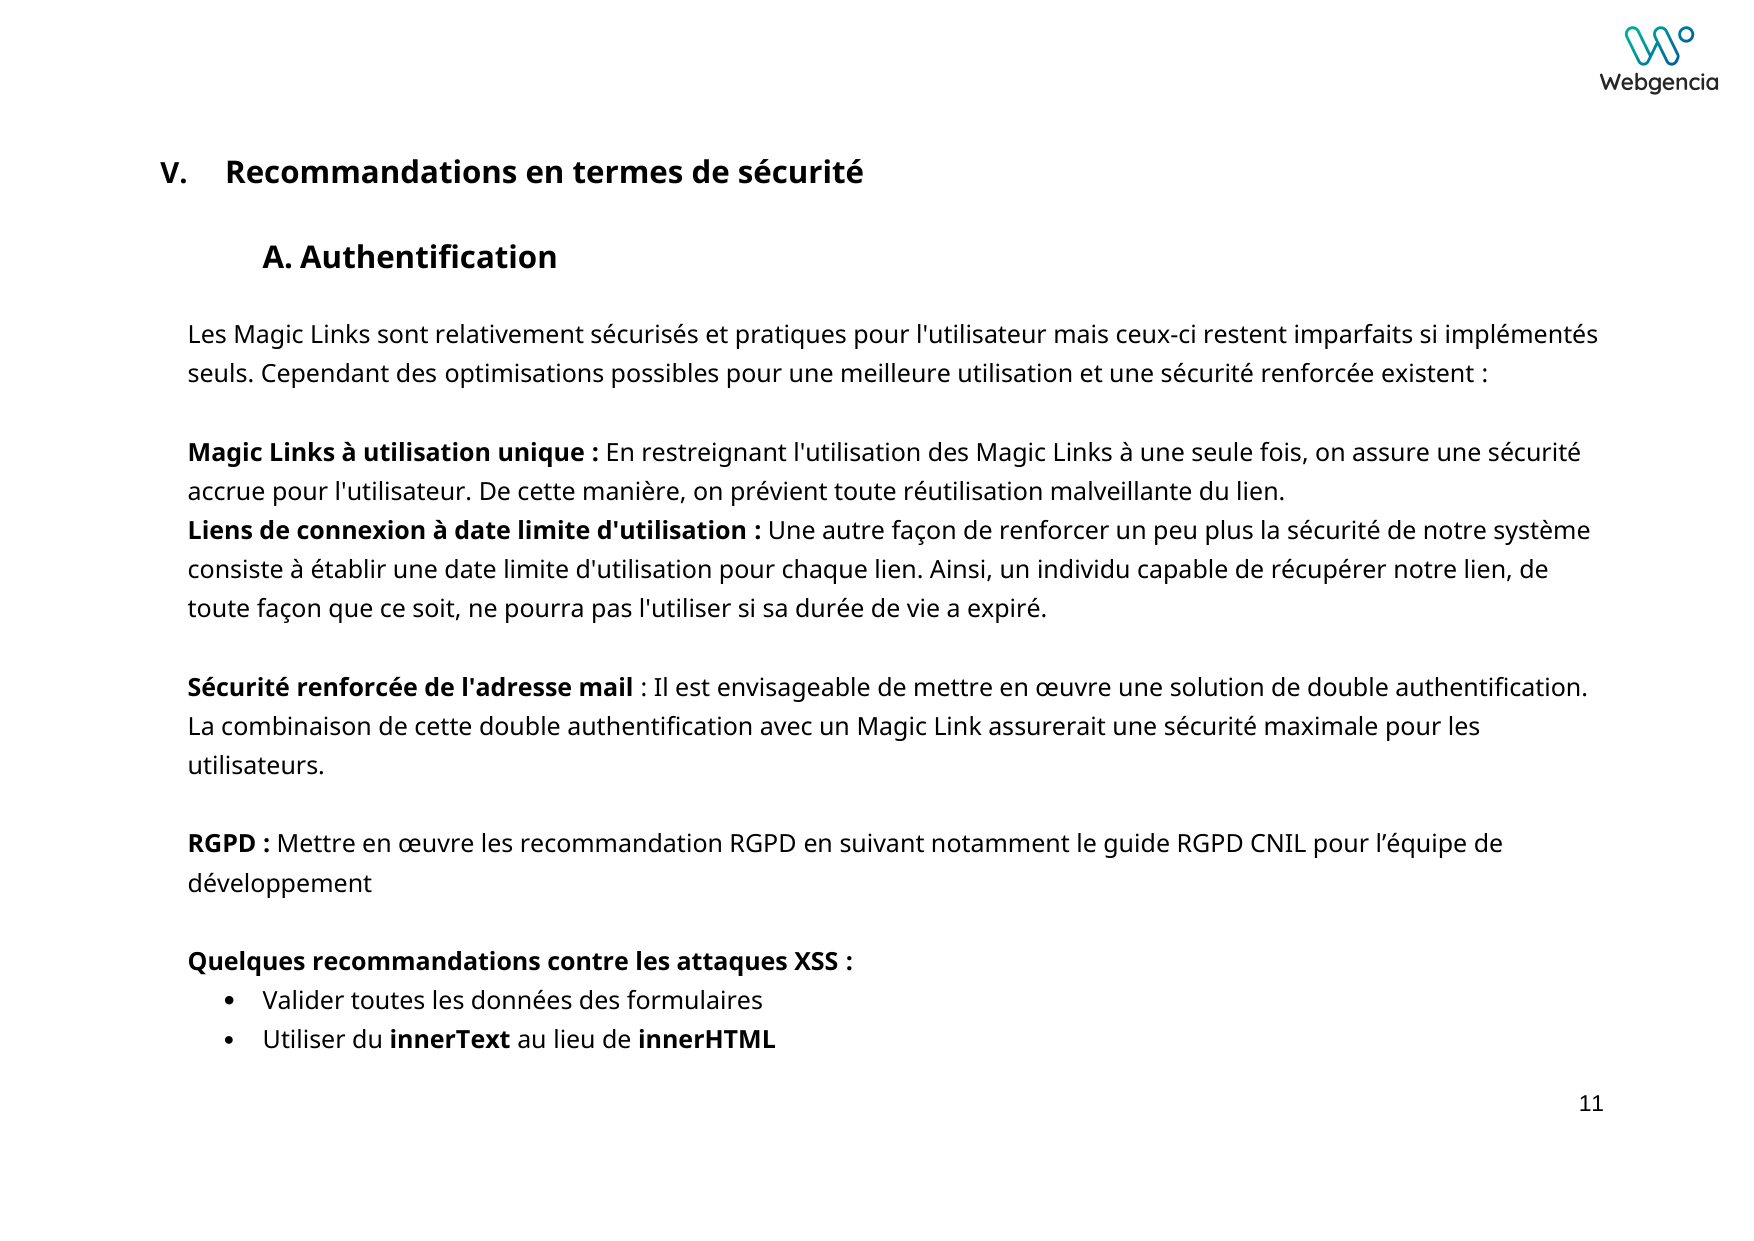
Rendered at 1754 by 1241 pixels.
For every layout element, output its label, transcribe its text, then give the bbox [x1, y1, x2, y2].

list Authentification [262, 235, 1604, 278]
text Sécurité renforcée de l'adresse mail : Il est envisageable de mettre en œuvre une solution de double authentification. La combinaison de cette double authentification avec un Magic Link assurerait une sécurité maximale pour les utilisateurs. [187, 669, 1604, 782]
text RGPD : Mettre en œuvre les recommandation RGPD en suivant notamment le guide RGPD CNIL pour l’équipe de développement [187, 826, 1604, 899]
text Magic Links à utilisation unique : En restreignant l'utilisation des Magic Links à une seule fois, on assure une sécurité accrue pour l'utilisateur. De cette manière, on prévient toute réutilisation malveillante du lien. [187, 434, 1604, 508]
list Utiliser du innerText au lieu de innerHTML [225, 1022, 1604, 1056]
list Valider toutes les données des formulaires [225, 983, 1604, 1017]
list Recommandations en termes de sécurité [187, 150, 1604, 235]
text Les Magic Links sont relativement sécurisés et pratiques pour l'utilisateur mais ceux-ci restent imparfaits si implémentés seuls. Cependant des optimisations possibles pour une meilleure utilisation et une sécurité renforcée existent : [187, 317, 1604, 390]
text Liens de connexion à date limite d'utilisation : Une autre façon de renforcer un peu plus la sécurité de notre système consiste à établir une date limite d'utilisation pour chaque lien. Ainsi, un individu capable de récupérer notre lien, de toute façon que ce soit, ne pourra pas l'utiliser si sa durée de vie a expiré. [187, 513, 1604, 625]
text Quelques recommandations contre les attaques XSS : [187, 944, 1604, 978]
